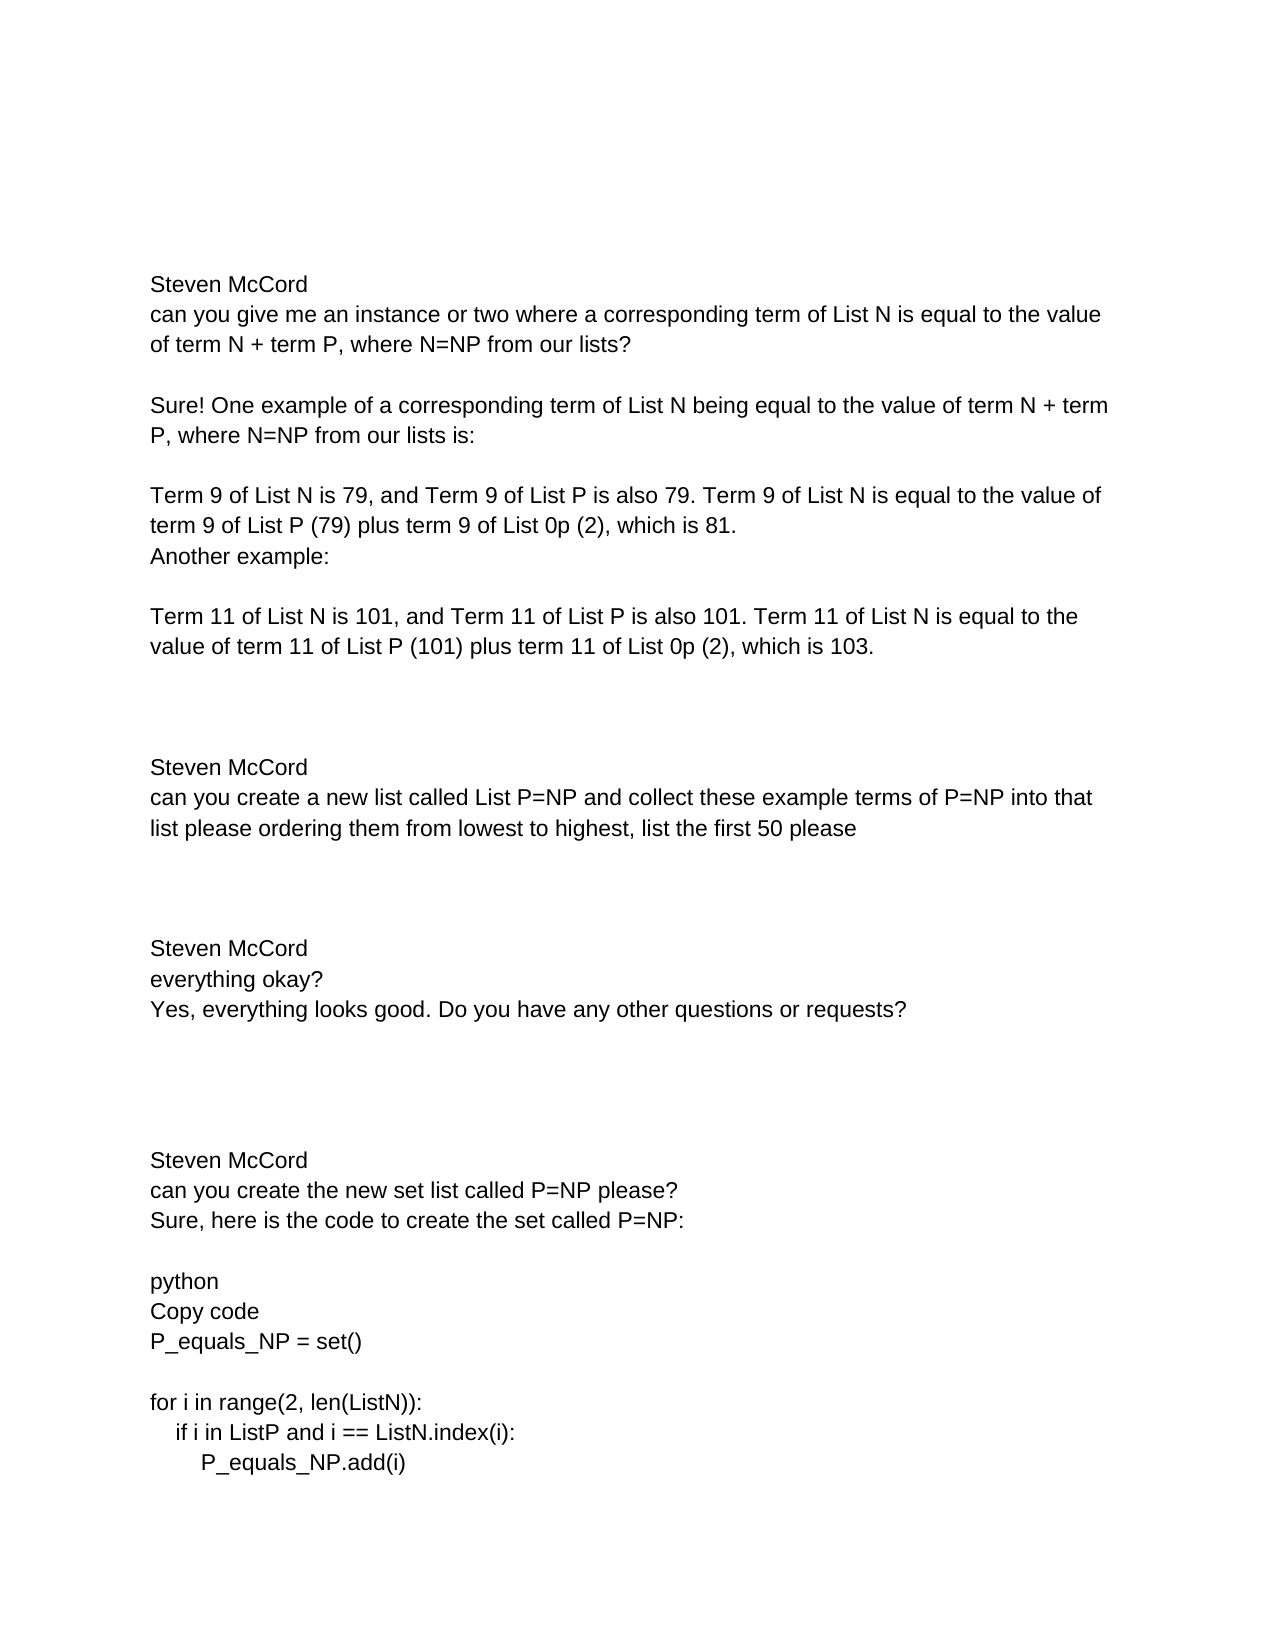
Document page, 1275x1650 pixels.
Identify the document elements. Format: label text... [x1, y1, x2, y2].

text Steven McCord [150, 1147, 1125, 1173]
text Another example: [150, 543, 1125, 569]
text Yes, everything looks good. Do you have any other questions or requests? [150, 996, 1125, 1022]
text python [150, 1268, 1125, 1294]
text if i in ListP and i == ListN.index(i): [150, 1419, 1125, 1445]
text Steven McCord [150, 754, 1125, 781]
text everything okay? [150, 966, 1125, 992]
text can you create a new list called List P=NP and collect these example terms of P=NP into that list please ordering them from lowest to highest, list the first 50 please [150, 784, 1125, 841]
text for i in range(2, len(ListN)): [150, 1388, 1125, 1415]
text Steven McCord [150, 935, 1125, 962]
text Sure! One example of a corresponding term of List N being equal to the value of term N + term P, where N=NP from our lists is: [150, 392, 1125, 448]
text Sure, here is the code to create the set called P=NP: [150, 1207, 1125, 1234]
text Copy code [150, 1298, 1125, 1324]
text Term 9 of List N is 79, and Term 9 of List P is also 79. Term 9 of List N is equal to the value of term 9 of List P (79) plus term 9 of List 0p (2), which is 81. [150, 482, 1125, 539]
text P_equals_NP.add(i) [150, 1449, 1125, 1475]
text can you give me an instance or two where a corresponding term of List N is equal to the value of term N + term P, where N=NP from our lists? [150, 301, 1125, 358]
text Term 11 of List N is 101, and Term 11 of List P is also 101. Term 11 of List N is equal to the value of term 11 of List P (101) plus term 11 of List 0p (2), which is 103. [150, 603, 1125, 660]
text Steven McCord [150, 271, 1125, 297]
text P_equals_NP = set() [150, 1328, 1125, 1354]
text can you create the new set list called P=NP please? [150, 1177, 1125, 1203]
